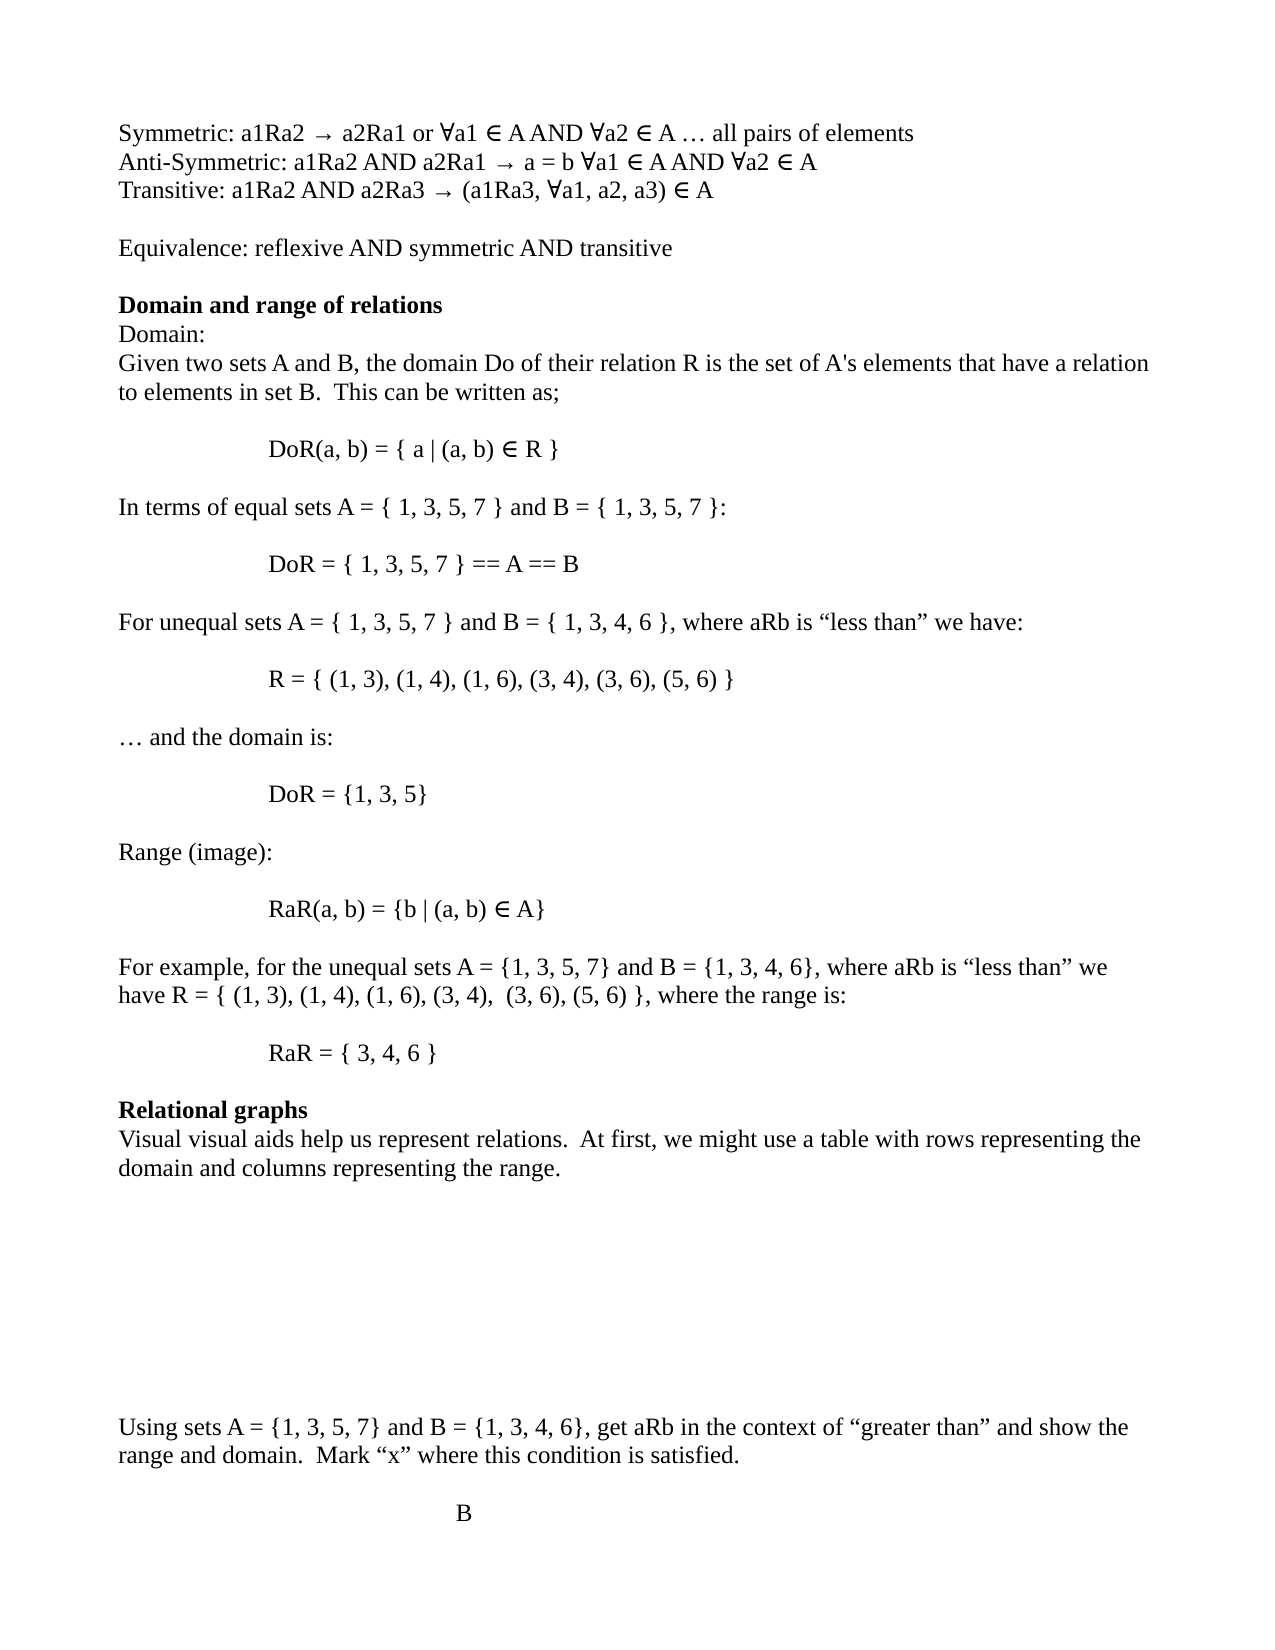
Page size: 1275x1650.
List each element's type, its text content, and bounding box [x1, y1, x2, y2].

text Range (image): [118, 837, 1157, 866]
text Anti-Symmetric: a1Ra2 AND a2Ra1 → a = b ∀a1 ∈ A AND ∀a2 ∈ A [118, 147, 1157, 176]
text RaR(a, b) = {b | (a, b) ∈ A} [118, 894, 1157, 923]
text Visual visual aids help us represent relations. At first, we might use a table with rows representing the domain and columns representing the range. [118, 1124, 1157, 1182]
text Symmetric: a1Ra2 → a2Ra1 or ∀a1 ∈ A AND ∀a2 ∈ A … all pairs of elements [118, 118, 1157, 147]
text Given two sets A and B, the domain Do of their relation R is the set of A's elements that have a relation to elements in set B. This can be written as; [118, 348, 1157, 406]
text DoR = {1, 3, 5} [118, 779, 1157, 808]
text B [118, 1498, 1157, 1527]
text Using sets A = {1, 3, 5, 7} and B = {1, 3, 4, 6}, get aRb in the context of “greater than” and show the range and domain. Mark “x” where this condition is satisfied. [118, 1412, 1157, 1469]
text Relational graphs [118, 1096, 1157, 1124]
text Domain: [118, 319, 1157, 348]
text RaR = { 3, 4, 6 } [118, 1038, 1157, 1067]
text For unequal sets A = { 1, 3, 5, 7 } and B = { 1, 3, 4, 6 }, where aRb is “less than” we have: [118, 607, 1157, 636]
text Equivalence: reflexive AND symmetric AND transitive [118, 233, 1157, 262]
text Transitive: a1Ra2 AND a2Ra3 → (a1Ra3, ∀a1, a2, a3) ∈ A [118, 176, 1157, 204]
text R = { (1, 3), (1, 4), (1, 6), (3, 4), (3, 6), (5, 6) } [118, 664, 1157, 693]
text Domain and range of relations [118, 291, 1157, 319]
text In terms of equal sets A = { 1, 3, 5, 7 } and B = { 1, 3, 5, 7 }: [118, 492, 1157, 521]
text DoR(a, b) = { a | (a, b) ∈ R } [118, 434, 1157, 463]
text DoR = { 1, 3, 5, 7 } == A == B [118, 549, 1157, 578]
text For example, for the unequal sets A = {1, 3, 5, 7} and B = {1, 3, 4, 6}, where aRb is “less than” we have R = { (1, 3), (1, 4), (1, 6), (3, 4), (3, 6), (5, 6) }, where the range is: [118, 952, 1157, 1009]
text … and the domain is: [118, 722, 1157, 751]
